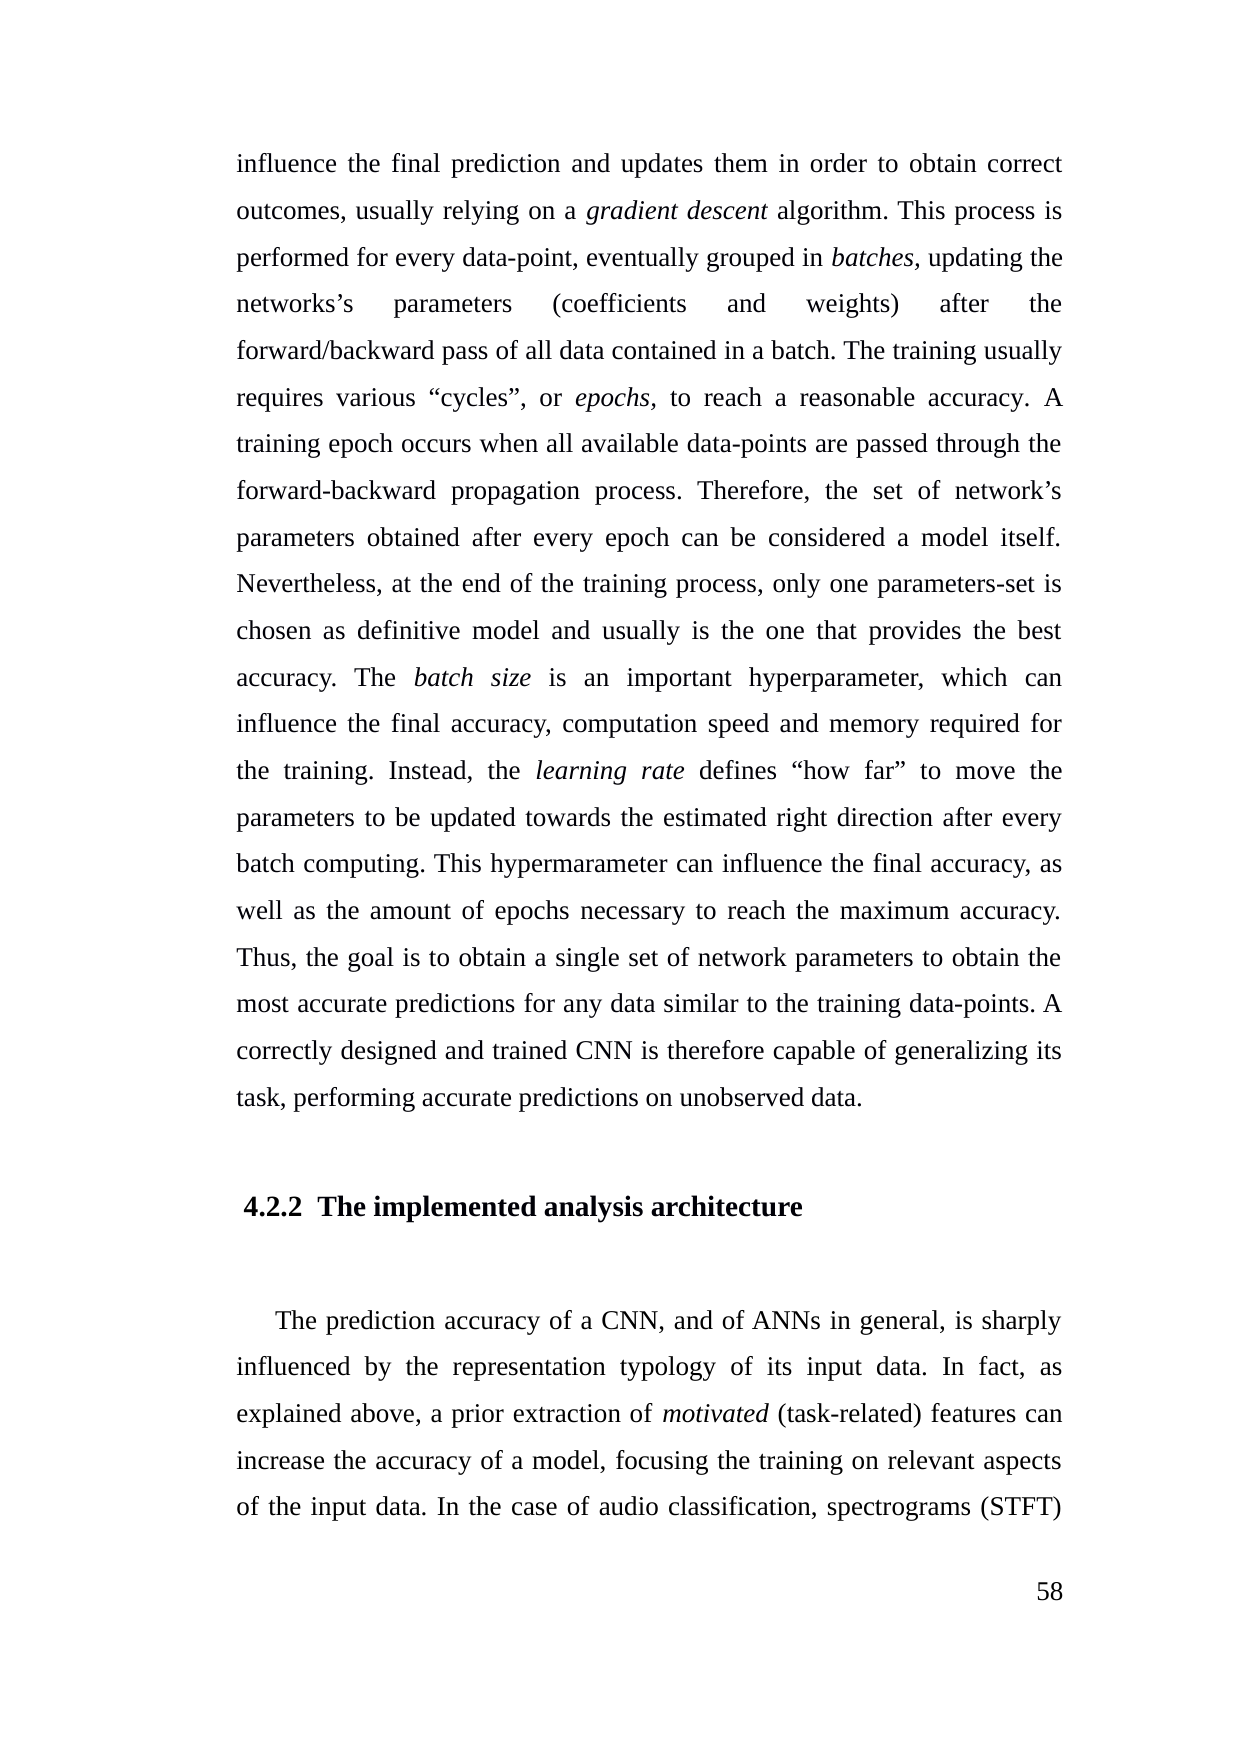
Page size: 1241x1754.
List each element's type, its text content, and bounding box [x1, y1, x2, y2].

subtitle The implemented analysis architecture [236, 1189, 1063, 1223]
text The prediction accuracy of a CNN, and of ANNs in general, is sharply influenced by the representation typology of its input data. In fact, as explained above, a prior extraction of motivated (task-related) features can increase the accuracy of a model, focusing the training on relevant aspects of the input data. In the case of audio classification, spectrograms (STFT) [236, 1304, 1063, 1522]
text influence the final prediction and updates them in order to obtain correct outcomes, usually relying on a gradient descent algorithm. This process is performed for every data-point, eventually grouped in batches, updating the networks’s parameters (coefficients and weights) after the forward/backward pass of all data contained in a batch. The training usually requires various “cycles”, or epochs, to reach a reasonable accuracy. A training epoch occurs when all available data-points are passed through the forward-backward propagation process. Therefore, the set of network’s parameters obtained after every epoch can be considered a model itself. Nevertheless, at the end of the training process, only one parameters-set is chosen as definitive model and usually is the one that provides the best accuracy. The batch size is an important hyperparameter, which can influence the final accuracy, computation speed and memory required for the training. Instead, the learning rate defines “how far” to move the parameters to be updated towards the estimated right direction after every batch computing. This hypermarameter can influence the final accuracy, as well as the amount of epochs necessary to reach the maximum accuracy. Thus, the goal is to obtain a single set of network parameters to obtain the most accurate predictions for any data similar to the training data-points. A correctly designed and trained CNN is therefore capable of generalizing its task, performing accurate predictions on unobserved data. [236, 148, 1063, 1112]
